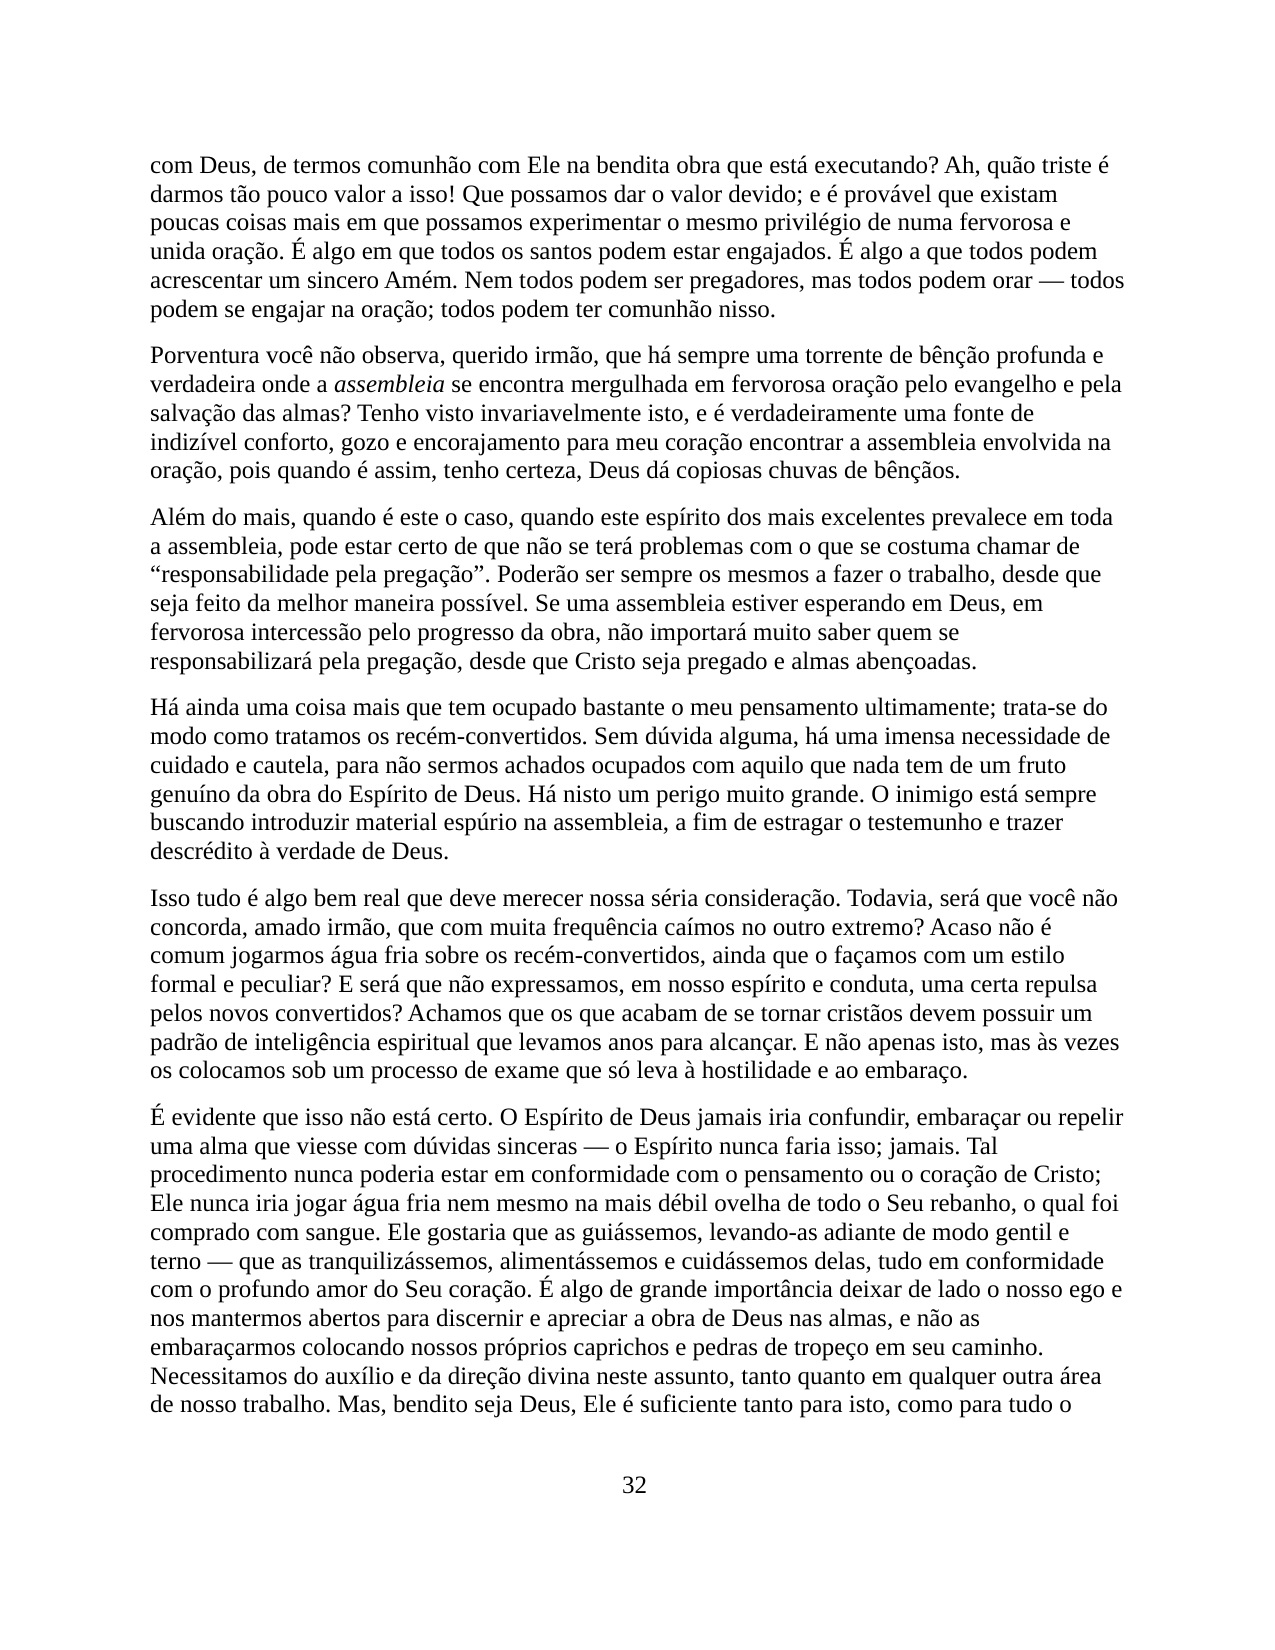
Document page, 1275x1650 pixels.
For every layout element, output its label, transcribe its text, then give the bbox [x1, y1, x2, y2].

text Há ainda uma coisa mais que tem ocupado bastante o meu pensamento ultimamente; trata-se do modo como tratamos os recém-convertidos. Sem dúvida alguma, há uma imensa necessidade de cuidado e cautela, para não sermos achados ocupados com aquilo que nada tem de um fruto genuíno da obra do Espírito de Deus. Há nisto um perigo muito grande. O inimigo está sempre buscando introduzir material espúrio na assembleia, a fim de estragar o testemunho e trazer descrédito à verdade de Deus. [150, 692, 1125, 865]
text Porventura você não observa, querido irmão, que há sempre uma torrente de bênção profunda e verdadeira onde a assembleia se encontra mergulhada em fervorosa oração pelo evangelho e pela salvação das almas? Tenho visto invariavelmente isto, e é verdadeiramente uma fonte de indizível conforto, gozo e encorajamento para meu coração encontrar a assembleia envolvida na oração, pois quando é assim, tenho certeza, Deus dá copiosas chuvas de bênçãos. [150, 340, 1125, 484]
text com Deus, de termos comunhão com Ele na bendita obra que está executando? Ah, quão triste é darmos tão pouco valor a isso! Que possamos dar o valor devido; e é provável que existam poucas coisas mais em que possamos experimentar o mesmo privilégio de numa fervorosa e unida oração. É algo em que todos os santos podem estar engajados. É algo a que todos podem acrescentar um sincero Amém. Nem todos podem ser pregadores, mas todos podem orar — todos podem se engajar na oração; todos podem ter comunhão nisso. [150, 150, 1125, 322]
text Isso tudo é algo bem real que deve merecer nossa séria consideração. Todavia, será que você não concorda, amado irmão, que com muita frequência caímos no outro extremo? Acaso não é comum jogarmos água fria sobre os recém-convertidos, ainda que o façamos com um estilo formal e peculiar? E será que não expressamos, em nosso espírito e conduta, uma certa repulsa pelos novos convertidos? Achamos que os que acabam de se tornar cristãos devem possuir um padrão de inteligência espiritual que levamos anos para alcançar. E não apenas isto, mas às vezes os colocamos sob um processo de exame que só leva à hostilidade e ao embaraço. [150, 883, 1125, 1084]
text Além do mais, quando é este o caso, quando este espírito dos mais excelentes prevalece em toda a assembleia, pode estar certo de que não se terá problemas com o que se costuma chamar de “responsabilidade pela pregação”. Poderão ser sempre os mesmos a fazer o trabalho, desde que seja feito da melhor maneira possível. Se uma assembleia estiver esperando em Deus, em fervorosa intercessão pelo progresso da obra, não importará muito saber quem se responsabilizará pela pregação, desde que Cristo seja pregado e almas abençoadas. [150, 502, 1125, 674]
text É evidente que isso não está certo. O Espírito de Deus jamais iria confundir, embaraçar ou repelir uma alma que viesse com dúvidas sinceras — o Espírito nunca faria isso; jamais. Tal procedimento nunca poderia estar em conformidade com o pensamento ou o coração de Cristo; Ele nunca iria jogar água fria nem mesmo na mais débil ovelha de todo o Seu rebanho, o qual foi comprado com sangue. Ele gostaria que as guiássemos, levando-as adiante de modo gentil e terno — que as tranquilizássemos, alimentássemos e cuidássemos delas, tudo em conformidade com o profundo amor do Seu coração. É algo de grande importância deixar de lado o nosso ego e nos mantermos abertos para discernir e apreciar a obra de Deus nas almas, e não as embaraçarmos colocando nossos próprios caprichos e pedras de tropeço em seu caminho. Necessitamos do auxílio e da direção divina neste assunto, tanto quanto em qualquer outra área de nosso trabalho. Mas, bendito seja Deus, Ele é suficiente tanto para isto, como para tudo o [150, 1102, 1125, 1418]
